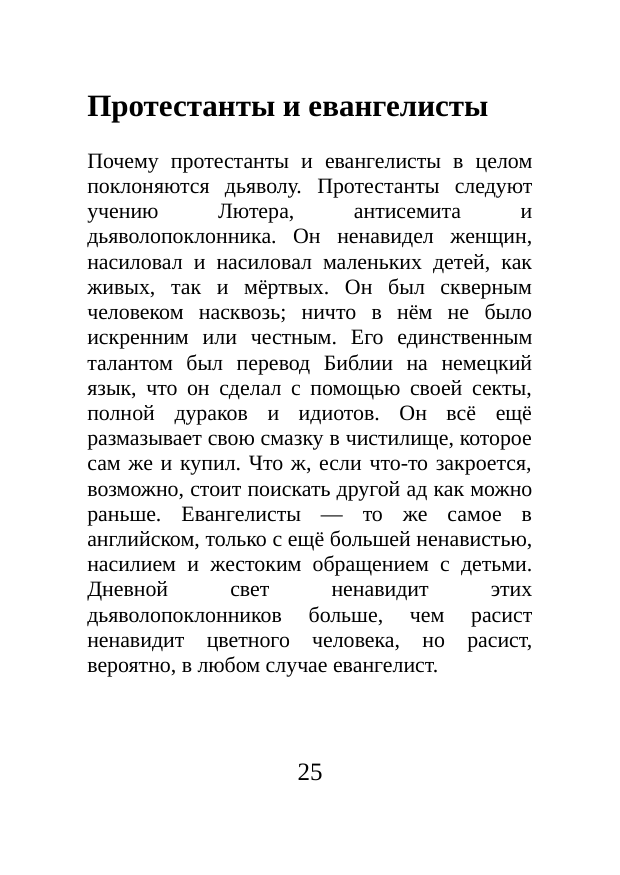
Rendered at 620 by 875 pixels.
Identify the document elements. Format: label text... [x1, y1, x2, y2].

text Протестанты и евангелисты [87, 87, 532, 123]
text Почему протестанты и евангелисты в целом поклоняются дьяволу. Протестанты следуют учению Лютера, антисемита и дьяволопоклонника. Он ненавидел женщин, насиловал и насиловал маленьких детей, как живых, так и мёртвых. Он был скверным человеком насквозь; ничто в нём не было искренним или честным. Его единственным талантом был перевод Библии на немецкий язык, что он сделал с помощью своей секты, полной дураков и идиотов. Он всё ещё размазывает свою смазку в чистилище, которое сам же и купил. Что ж, если что-то закроется, возможно, стоит поискать другой ад как можно раньше. Евангелисты — то же самое в английском, только с ещё большей ненавистью, насилием и жестоким обращением с детьми. Дневной свет ненавидит этих дьяволопоклонников больше, чем расист ненавидит цветного человека, но расист, вероятно, в любом случае евангелист. [87, 148, 532, 677]
